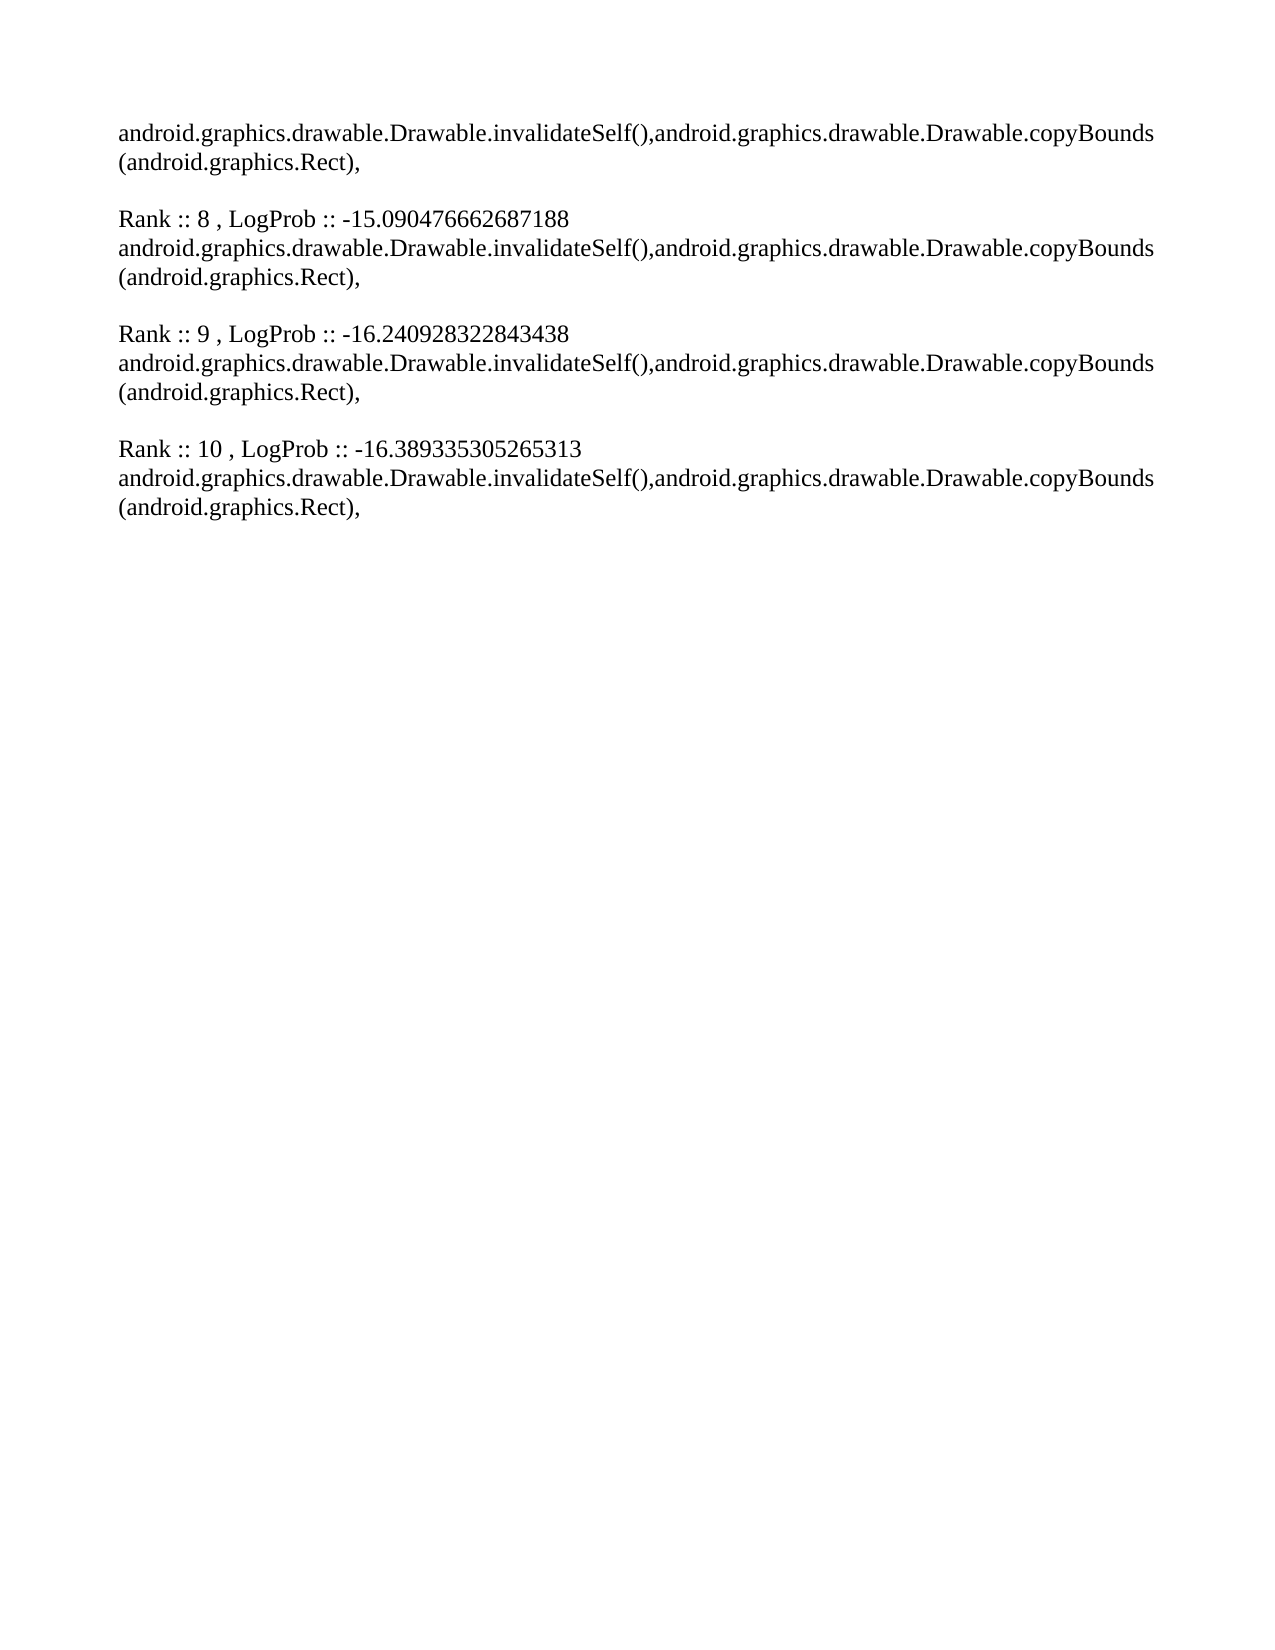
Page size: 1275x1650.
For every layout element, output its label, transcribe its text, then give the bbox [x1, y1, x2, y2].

text Rank :: 8 , LogProb :: -15.090476662687188 [118, 204, 1157, 233]
text android.graphics.drawable.Drawable.invalidateSelf(),android.graphics.drawable.Drawable.copyBounds(android.graphics.Rect), [118, 118, 1157, 176]
text Rank :: 9 , LogProb :: -16.240928322843438 [118, 319, 1157, 348]
text android.graphics.drawable.Drawable.invalidateSelf(),android.graphics.drawable.Drawable.copyBounds(android.graphics.Rect), [118, 463, 1157, 521]
text Rank :: 10 , LogProb :: -16.389335305265313 [118, 434, 1157, 463]
text android.graphics.drawable.Drawable.invalidateSelf(),android.graphics.drawable.Drawable.copyBounds(android.graphics.Rect), [118, 233, 1157, 291]
text android.graphics.drawable.Drawable.invalidateSelf(),android.graphics.drawable.Drawable.copyBounds(android.graphics.Rect), [118, 348, 1157, 406]
